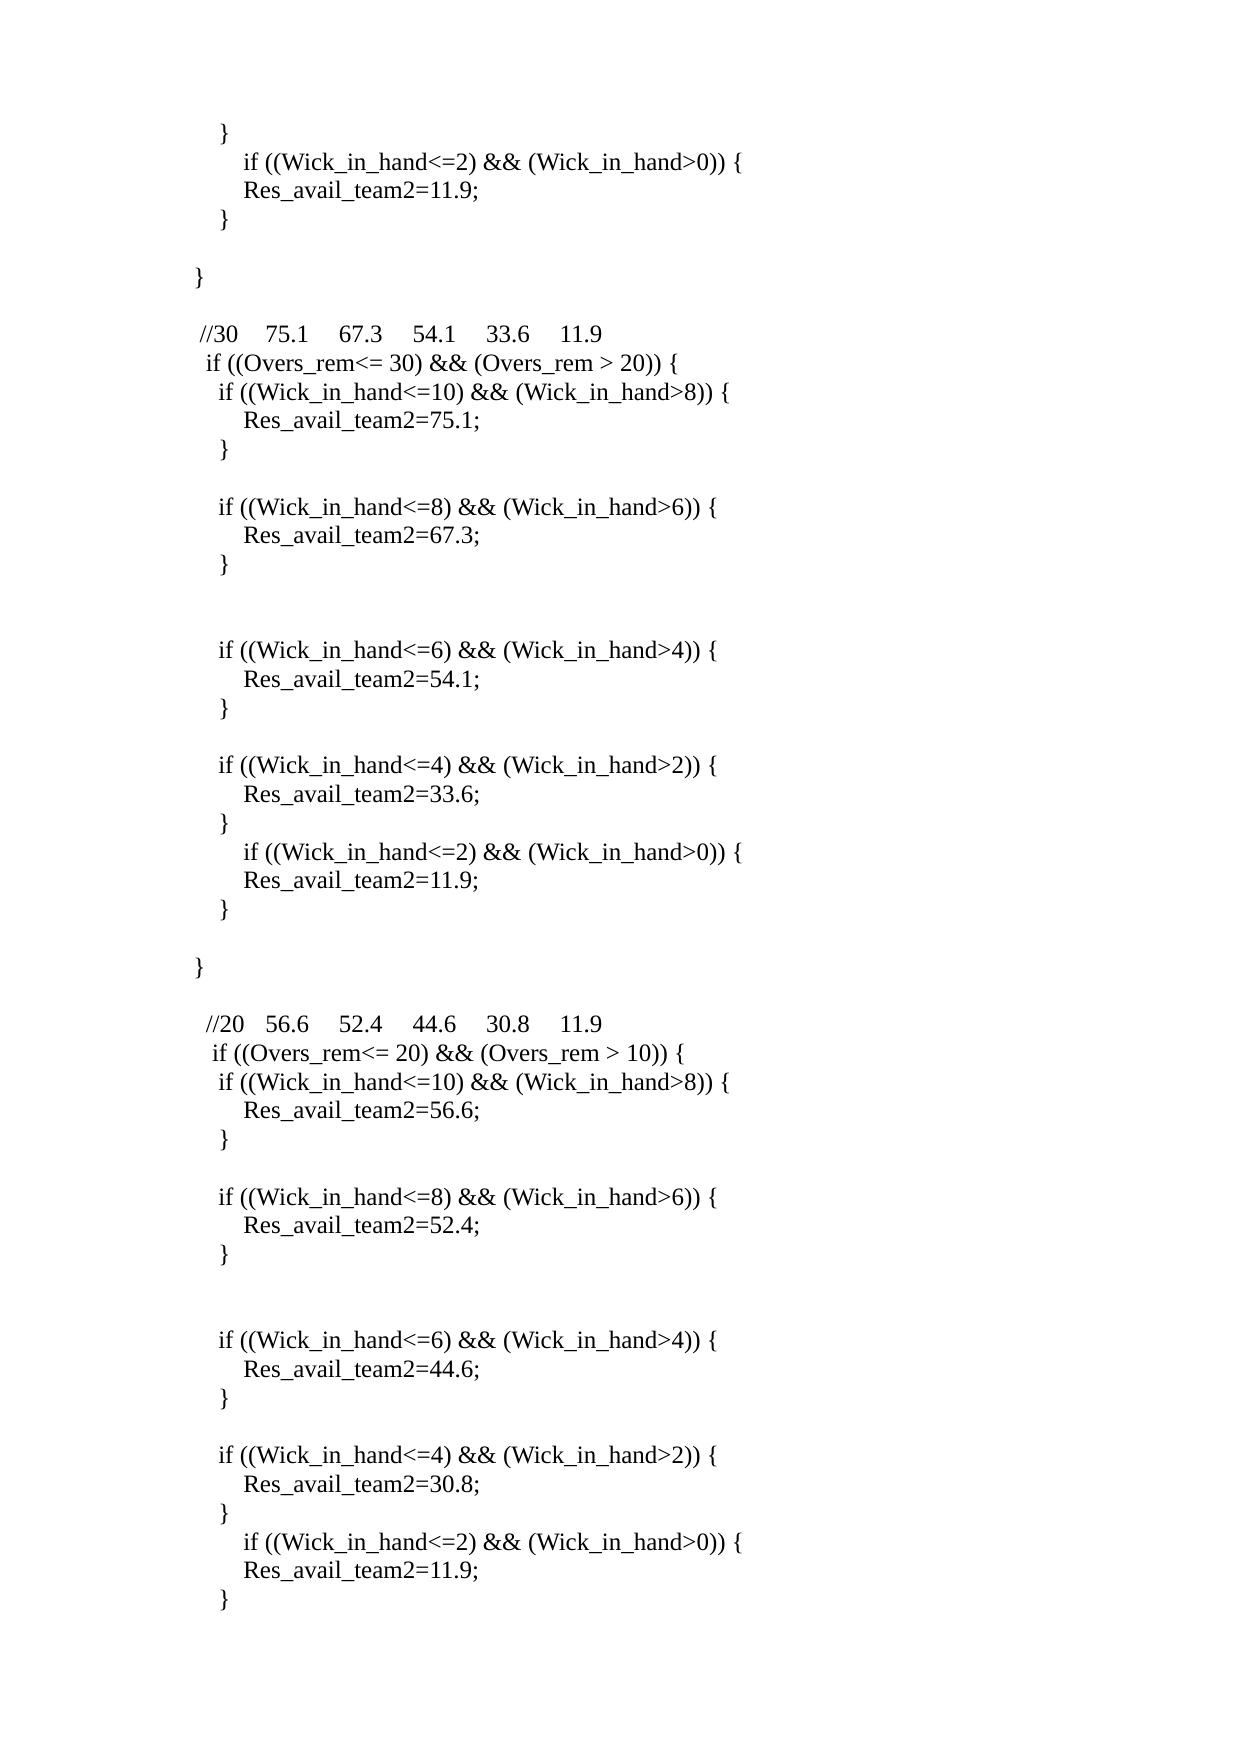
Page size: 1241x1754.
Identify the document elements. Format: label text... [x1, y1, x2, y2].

text if ((Wick_in_hand<=10) && (Wick_in_hand>8)) { [118, 377, 1122, 406]
text } [118, 808, 1122, 837]
text if ((Wick_in_hand<=6) && (Wick_in_hand>4)) { [118, 636, 1122, 664]
text if ((Wick_in_hand<=10) && (Wick_in_hand>8)) { [118, 1067, 1122, 1096]
text if ((Wick_in_hand<=4) && (Wick_in_hand>2)) { [118, 1441, 1122, 1469]
text } [118, 693, 1122, 722]
text if ((Wick_in_hand<=6) && (Wick_in_hand>4)) { [118, 1326, 1122, 1354]
text Res_avail_team2=30.8; [118, 1469, 1122, 1498]
text Res_avail_team2=75.1; [118, 406, 1122, 434]
text //30 75.1 67.3 54.1 33.6 11.9 [118, 319, 1122, 348]
text if ((Wick_in_hand<=4) && (Wick_in_hand>2)) { [118, 751, 1122, 779]
text if ((Wick_in_hand<=2) && (Wick_in_hand>0)) { [118, 837, 1122, 866]
text } [118, 952, 1122, 981]
text if ((Wick_in_hand<=2) && (Wick_in_hand>0)) { [118, 1527, 1122, 1556]
text Res_avail_team2=11.9; [118, 1556, 1122, 1584]
text if ((Overs_rem<= 30) && (Overs_rem > 20)) { [118, 348, 1122, 377]
text if ((Wick_in_hand<=8) && (Wick_in_hand>6)) { [118, 1182, 1122, 1211]
text } [118, 1383, 1122, 1412]
text if ((Wick_in_hand<=8) && (Wick_in_hand>6)) { [118, 492, 1122, 521]
text Res_avail_team2=11.9; [118, 866, 1122, 894]
text } [118, 1498, 1122, 1527]
text Res_avail_team2=33.6; [118, 779, 1122, 808]
text Res_avail_team2=67.3; [118, 521, 1122, 549]
text } [118, 894, 1122, 923]
text } [118, 1124, 1122, 1153]
text } [118, 118, 1122, 147]
text Res_avail_team2=52.4; [118, 1211, 1122, 1239]
text Res_avail_team2=44.6; [118, 1354, 1122, 1383]
text } [118, 1239, 1122, 1268]
text } [118, 434, 1122, 463]
text Res_avail_team2=11.9; [118, 176, 1122, 204]
text } [118, 204, 1122, 233]
text if ((Wick_in_hand<=2) && (Wick_in_hand>0)) { [118, 147, 1122, 176]
text } [118, 549, 1122, 578]
text Res_avail_team2=56.6; [118, 1096, 1122, 1124]
text if ((Overs_rem<= 20) && (Overs_rem > 10)) { [118, 1038, 1122, 1067]
text Res_avail_team2=54.1; [118, 664, 1122, 693]
text //20 56.6 52.4 44.6 30.8 11.9 [118, 1009, 1122, 1038]
text } [118, 1584, 1122, 1613]
text } [118, 262, 1122, 291]
